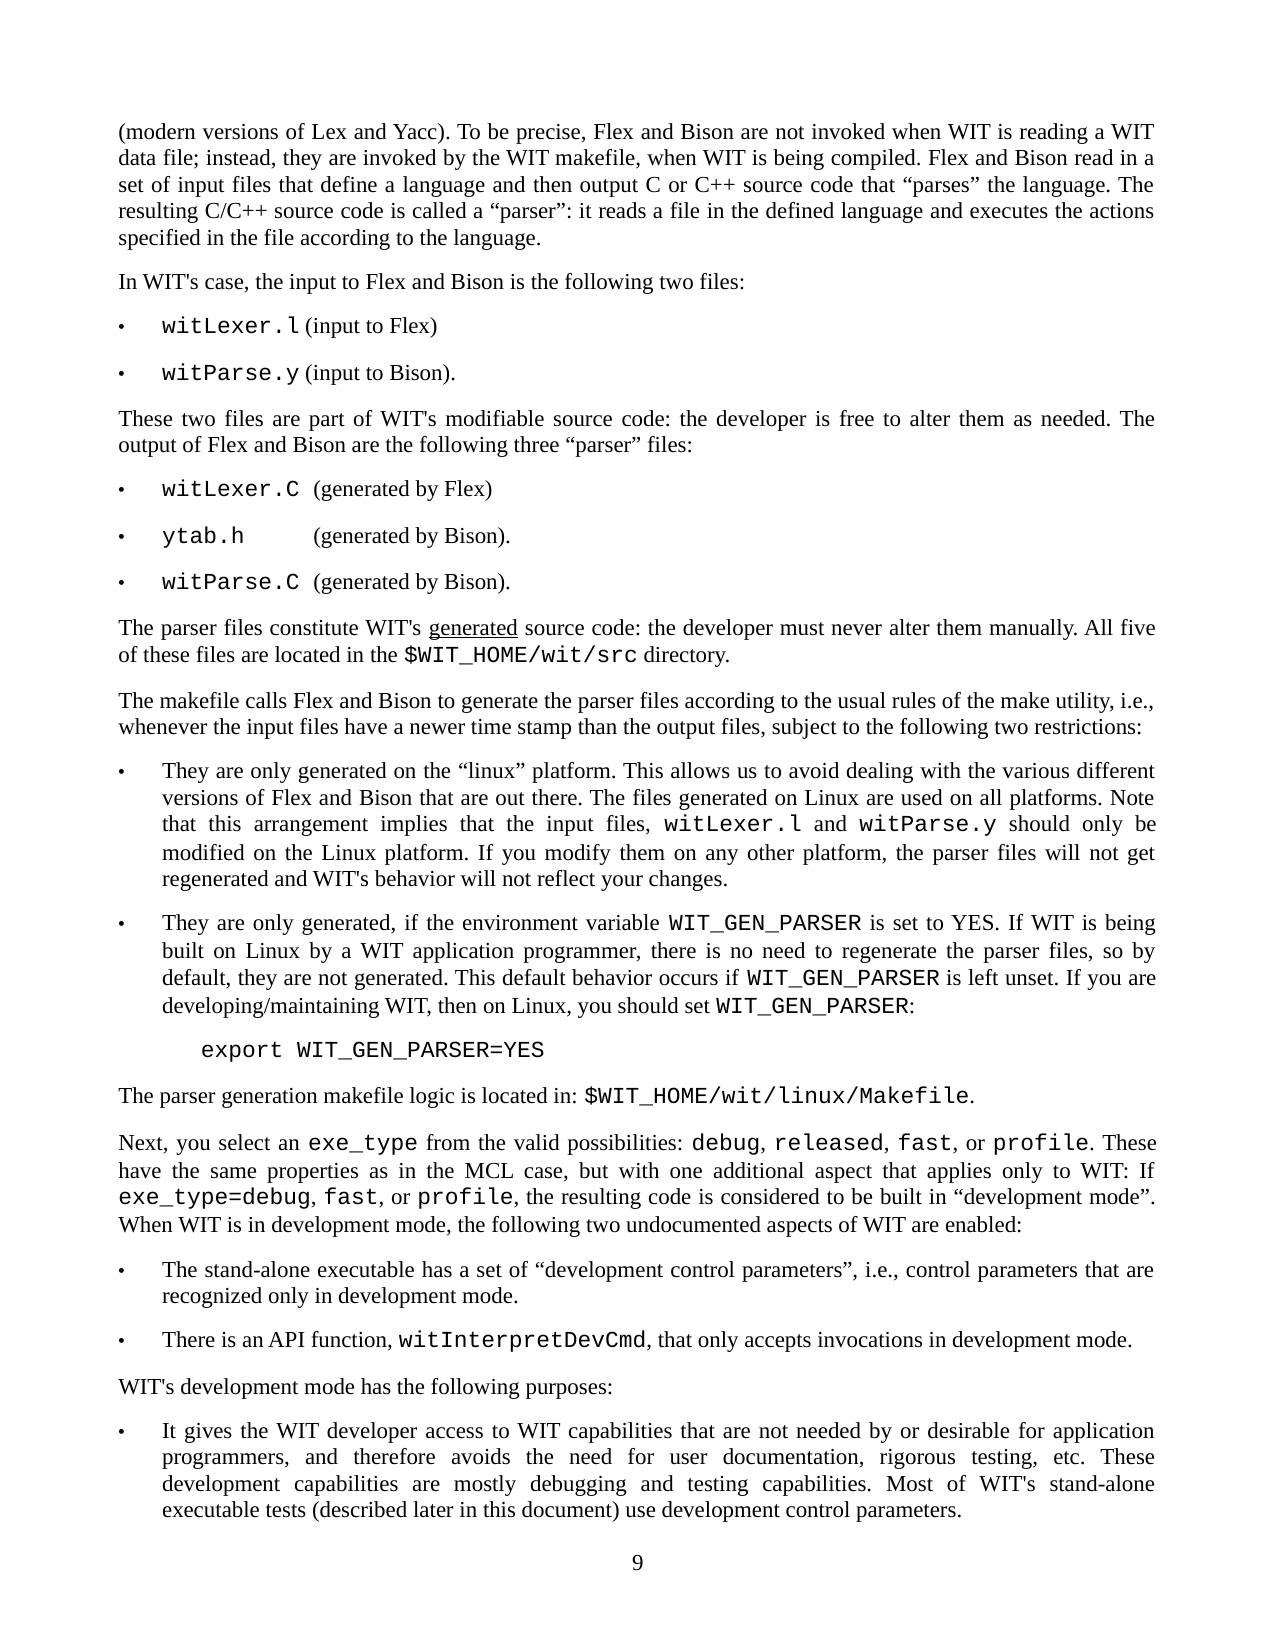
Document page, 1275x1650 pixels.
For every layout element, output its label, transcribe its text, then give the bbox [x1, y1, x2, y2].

text These two files are part of WIT's modifiable source code: the developer is free to alter them as needed. The output of Flex and Bison are the following three “parser” files: [118, 405, 1157, 457]
list witLexer.l (input to Flex) [118, 312, 1157, 341]
text Next, you select an exe_type from the valid possibilities: debug, released, fast, or profile. These have the same properties as in the MCL case, but with one additional aspect that applies only to WIT: If exe_type=debug, fast, or profile, the resulting code is considered to be built in “development mode”. When WIT is in development mode, the following two undocumented aspects of WIT are enabled: [118, 1128, 1157, 1238]
list witParse.C (generated by Bison). [118, 568, 1157, 596]
list The stand-alone executable has a set of “development control parameters”, i.e., control parameters that are recognized only in development mode. [118, 1256, 1157, 1308]
text WIT's development mode has the following purposes: [118, 1373, 1157, 1399]
text The parser files constitute WIT's generated source code: the developer must never alter them manually. All five of these files are located in the $WIT_HOME/wit/src directory. [118, 614, 1157, 669]
list It gives the WIT developer access to WIT capabilities that are not needed by or desirable for application programmers, and therefore avoids the need for user documentation, rigorous testing, etc. These development capabilities are mostly debugging and testing capabilities. Most of WIT's stand-alone executable tests (described later in this document) use development control parameters. [118, 1417, 1157, 1522]
list There is an API function, witInterpretDevCmd, that only accepts invocations in development mode. [118, 1326, 1157, 1355]
list They are only generated, if the environment variable WIT_GEN_PARSER is set to YES. If WIT is being built on Linux by a WIT application programmer, there is no need to regenerate the parser files, so by default, they are not generated. This default behavior occurs if WIT_GEN_PARSER is left unset. If you are developing/maintaining WIT, then on Linux, you should set WIT_GEN_PARSER: [118, 909, 1157, 1020]
list witLexer.C (generated by Flex) [118, 476, 1157, 504]
text (modern versions of Lex and Yacc). To be precise, Flex and Bison are not invoked when WIT is reading a WIT data file; instead, they are invoked by the WIT makefile, when WIT is being compiled. Flex and Bison read in a set of input files that define a language and then output C or C++ source code that “parses” the language. The resulting C/C++ source code is called a “parser”: it reads a file in the defined language and executes the actions specified in the file according to the language. [118, 118, 1157, 250]
text The parser generation makefile logic is located in: $WIT_HOME/wit/linux/Makefile. [118, 1082, 1157, 1111]
text In WIT's case, the input to Flex and Bison is the following two files: [118, 268, 1157, 294]
text The makefile calls Flex and Bison to generate the parser files according to the usual rules of the make utility, i.e., whenever the input files have a newer time stamp than the output files, subject to the following two restrictions: [118, 687, 1157, 739]
text export WIT_GEN_PARSER=YES [118, 1038, 1157, 1064]
list witParse.y (input to Bison). [118, 358, 1157, 387]
list They are only generated on the “linux” platform. This allows us to avoid dealing with the various different versions of Flex and Bison that are out there. The files generated on Linux are used on all platforms. Note that this arrangement implies that the input files, witLexer.l and witParse.y should only be modified on the Linux platform. If you modify them on any other platform, the parser files will not get regenerated and WIT's behavior will not reflect your changes. [118, 758, 1157, 891]
list ytab.h (generated by Bison). [118, 522, 1157, 550]
